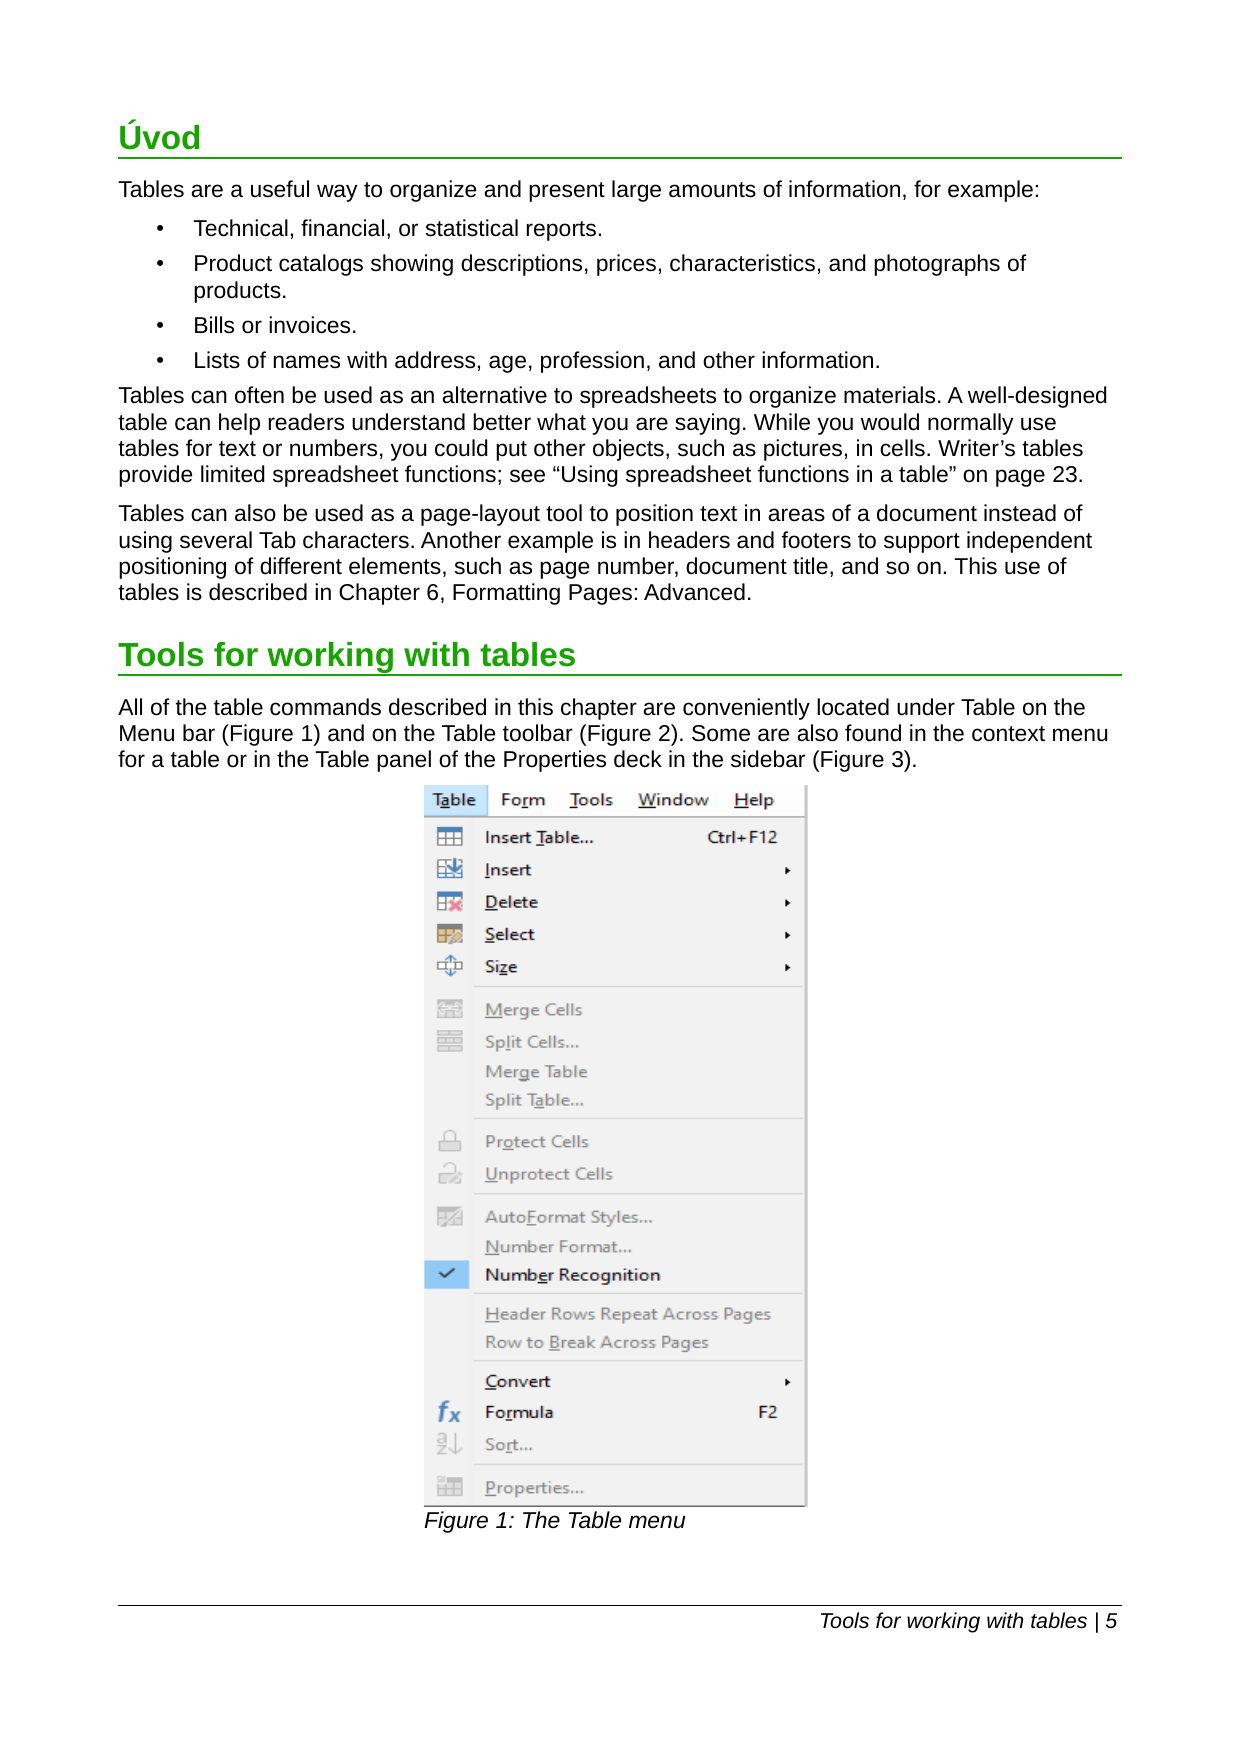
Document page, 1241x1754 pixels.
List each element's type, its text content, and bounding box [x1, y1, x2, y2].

subtitle Tools for working with tables [118, 635, 1122, 674]
text All of the table commands described in this chapter are conveniently located under Table on the Menu bar (Figure 1) and on the Table toolbar (Figure 2). Some are also found in the context menu for a table or in the Table panel of the Properties deck in the sidebar (Figure 3). [118, 693, 1122, 772]
text Figure 1: The Table menu [424, 785, 816, 1533]
subtitle Úvod [118, 118, 1122, 157]
list Tables are a useful way to organize and present large amounts of information, for example: [118, 176, 1122, 203]
picture [423, 785, 808, 1507]
text Tables can often be used as an alternative to spreadsheets to organize materials. A well-designed table can help readers understand better what you are saying. While you would normally use tables for text or numbers, you could put other objects, such as pictures, in cells. Writer’s tables provide limited spreadsheet functions; see “Using spreadsheet functions in a table” on page 23. [118, 382, 1122, 488]
text Tables can also be used as a page-layout tool to position text in areas of a document instead of using several Tab characters. Another example is in headers and footers to support independent positioning of different elements, such as page number, document title, and so on. This use of tables is described in Chapter 6, Formatting Pages: Advanced. [118, 500, 1122, 606]
list Technical, financial, or statistical reports. [156, 215, 1122, 242]
list Lists of names with address, age, profession, and other information. [156, 347, 1122, 373]
list Bills or invoices. [156, 312, 1122, 338]
list Product catalogs showing descriptions, prices, characteristics, and photographs of products. [156, 250, 1122, 303]
